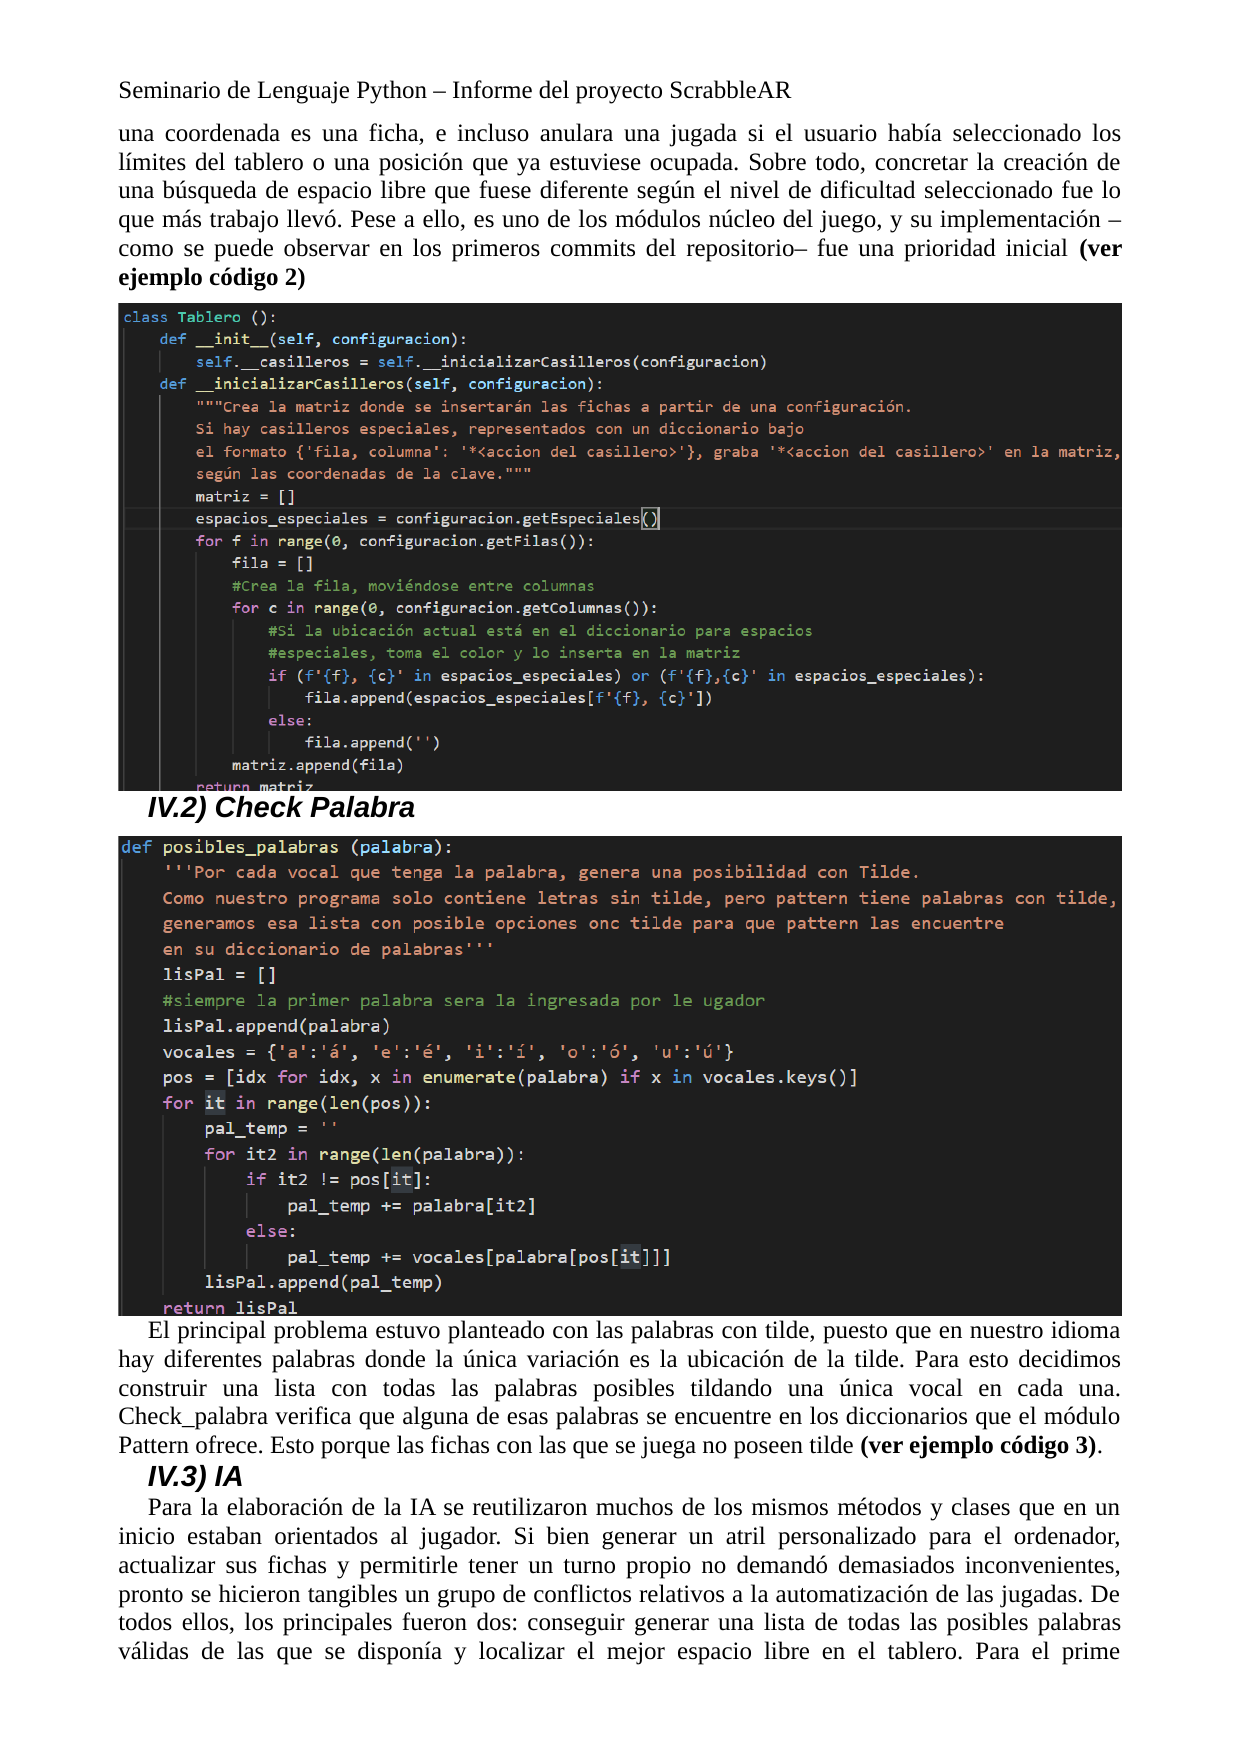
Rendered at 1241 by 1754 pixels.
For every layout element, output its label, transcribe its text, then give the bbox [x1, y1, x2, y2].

text El principal problema estuvo planteado con las palabras con tilde, puesto que en nuestro idioma hay diferentes palabras donde la única variación es la ubicación de la tilde. Para esto decidimos construir una lista con todas las palabras posibles tildando una única vocal en cada una. Check_palabra verifica que alguna de esas palabras se encuentre en los diccionarios que el módulo Pattern ofrece. Esto porque las fichas con las que se juega no poseen tilde (ver ejemplo código 3). [118, 1316, 1122, 1459]
subtitle IV.3) IA [118, 1459, 1122, 1492]
subtitle [118, 291, 1122, 303]
text una coordenada es una ficha, e incluso anulara una jugada si el usuario había seleccionado los límites del tablero o una posición que ya estuviese ocupada. Sobre todo, concretar la creación de una búsqueda de espacio libre que fuese diferente según el nivel de dificultad seleccionado fue lo que más trabajo llevó. Pese a ello, es uno de los módulos núcleo del juego, y su implementación –como se puede observar en los primeros commits del repositorio– fue una prioridad inicial (ver ejemplo código 2) [118, 118, 1122, 291]
subtitle IV.2) Check Palabra [118, 791, 1122, 824]
text Para la elaboración de la IA se reutilizaron muchos de los mismos métodos y clases que en un inicio estaban orientados al jugador. Si bien generar un atril personalizado para el ordenador, actualizar sus fichas y permitirle tener un turno propio no demandó demasiados inconvenientes, pronto se hicieron tangibles un grupo de conflictos relativos a la automatización de las jugadas. De todos ellos, los principales fueron dos: conseguir generar una lista de todas las posibles palabras válidas de las que se disponía y localizar el mejor espacio libre en el tablero. Para el prime [118, 1492, 1122, 1665]
text [118, 824, 1122, 836]
